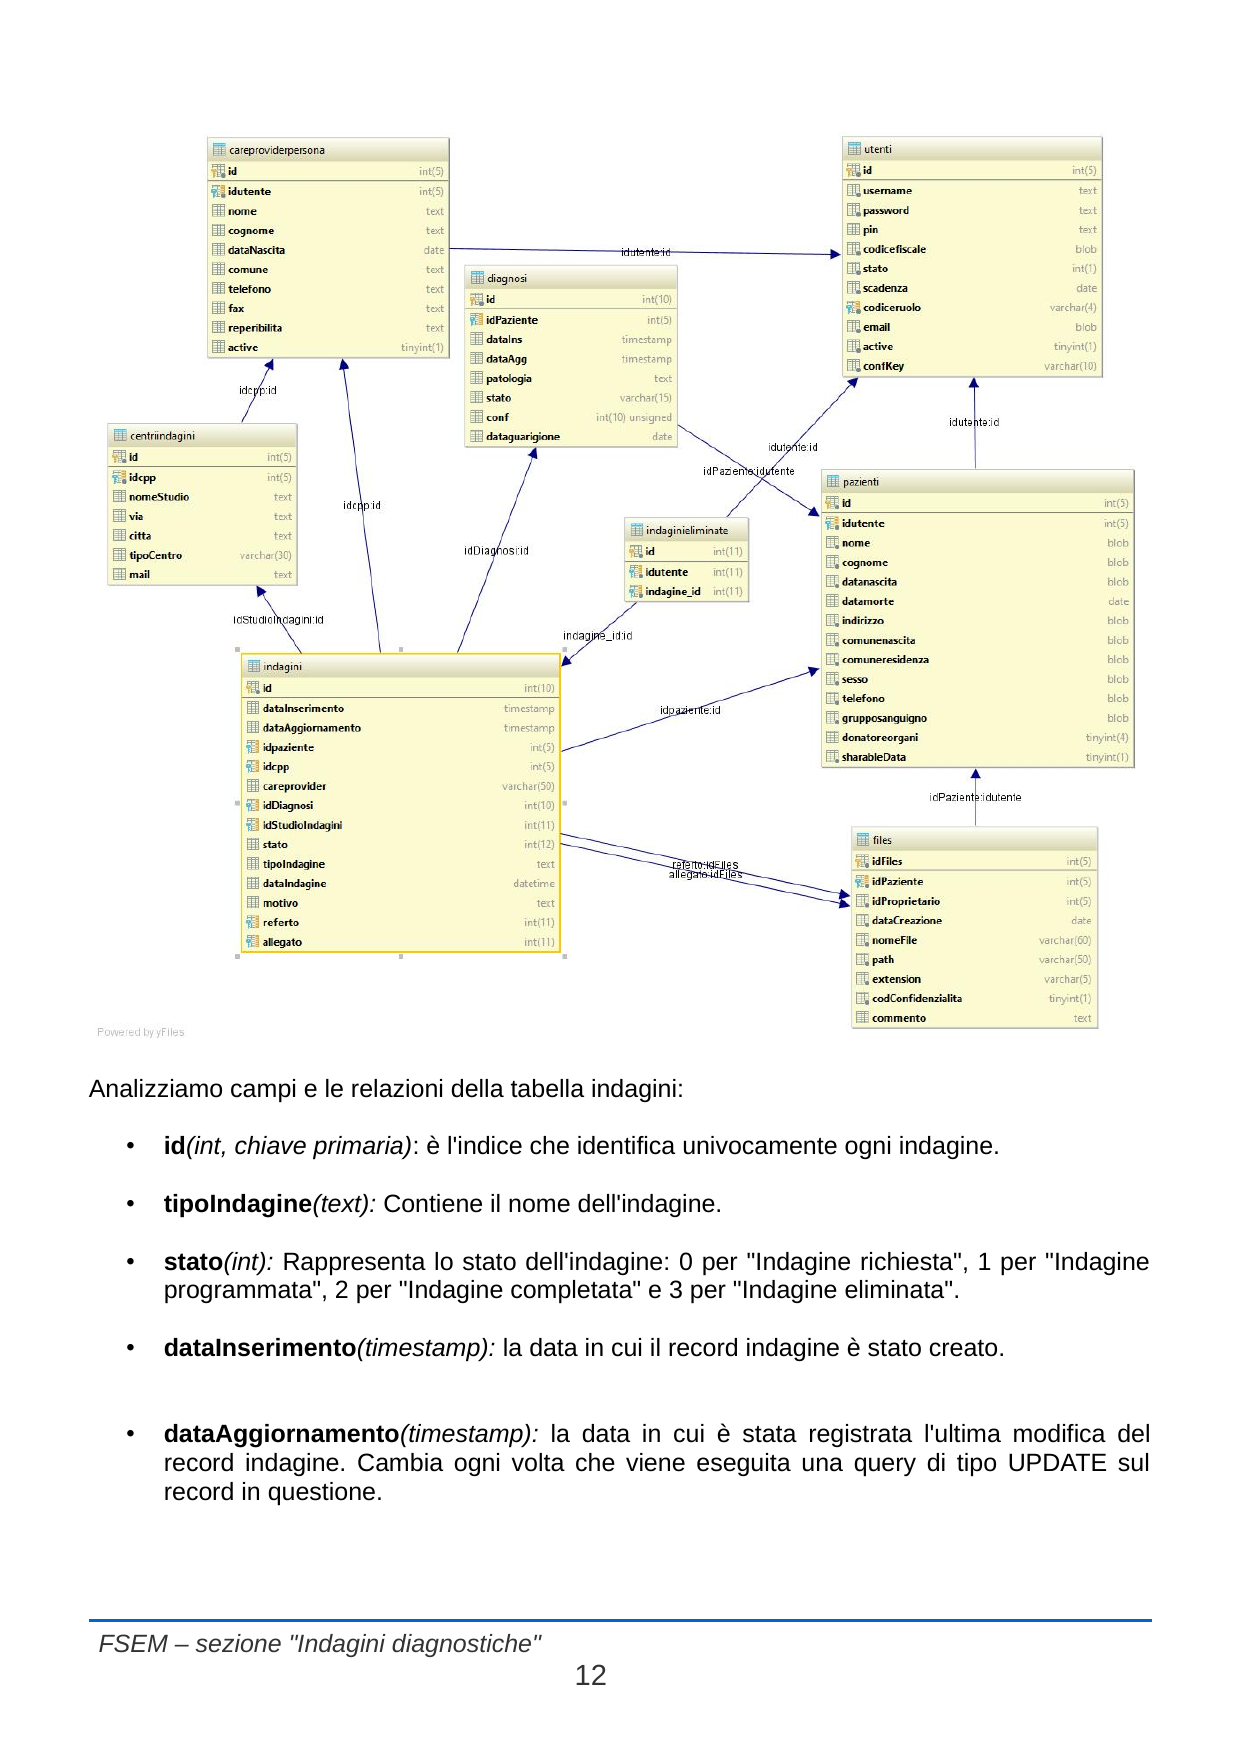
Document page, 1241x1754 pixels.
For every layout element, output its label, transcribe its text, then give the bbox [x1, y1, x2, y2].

list dataInserimento(timestamp): la data in cui il record indagine è stato creato. [126, 1333, 1152, 1362]
picture [88, 117, 1152, 1046]
list tipoIndagine(text): Contiene il nome dell'indagine. [126, 1189, 1152, 1218]
text Analizziamo campi e le relazioni della tabella indagini: [88, 1074, 1152, 1103]
list dataAggiornamento(timestamp): la data in cui è stata registrata l'ultima modifica del record indagine. Cambia ogni volta che viene eseguita una query di tipo UPDATE sul record in questione. [126, 1419, 1152, 1506]
list stato(int): Rappresenta lo stato dell'indagine: 0 per "Indagine richiesta", 1 per "Indagine programmata", 2 per "Indagine completata" e 3 per "Indagine eliminata". [126, 1247, 1152, 1304]
list id(int, chiave primaria): è l'indice che identifica univocamente ogni indagine. [126, 1131, 1152, 1160]
